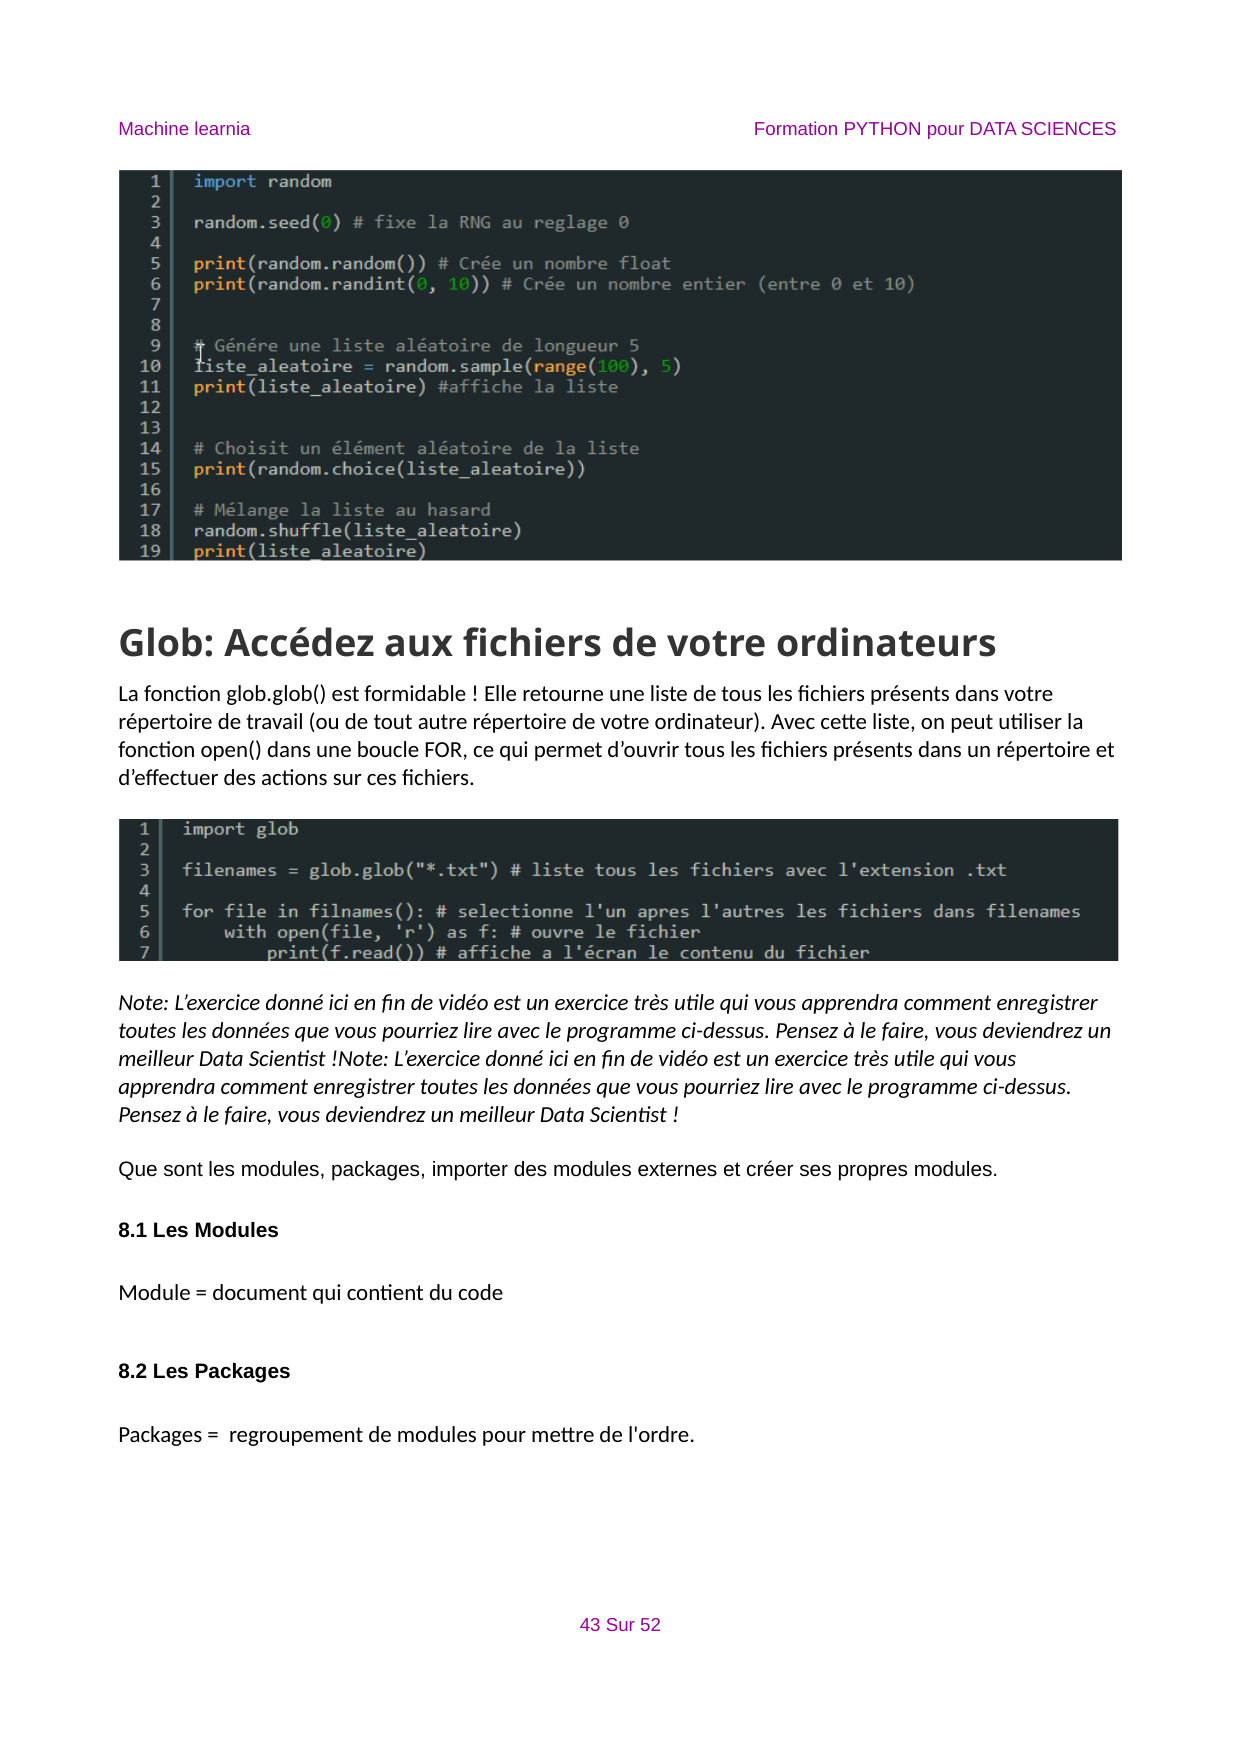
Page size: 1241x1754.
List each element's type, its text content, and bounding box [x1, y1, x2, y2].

text La fonction glob.glob() est formidable ! Elle retourne une liste de tous les fichiers présents dans votre répertoire de travail (ou de tout autre répertoire de votre ordinateur). Avec cette liste, on peut utiliser la fonction open() dans une boucle FOR, ce qui permet d’ouvrir tous les fichiers présents dans un répertoire et d’effectuer des actions sur ces fichiers. [118, 679, 1122, 792]
text Packages = regroupement de modules pour mettre de l'ordre. [118, 1420, 1122, 1448]
picture [118, 169, 1122, 563]
subtitle 8.2 Les Packages [118, 1359, 1122, 1383]
picture [118, 819, 1122, 961]
text Module = document qui contient du code [118, 1278, 1122, 1306]
subtitle Glob: Accédez aux fichiers de votre ordinateurs [118, 616, 1122, 667]
subtitle 8.1 Les Modules [118, 1218, 1122, 1242]
text Note: L’exercice donné ici en fin de vidéo est un exercice très utile qui vous apprendra comment enregistrer toutes les données que vous pourriez lire avec le programme ci-dessus. Pensez à le faire, vous deviendrez un meilleur Data Scientist !Note: L’exercice donné ici en fin de vidéo est un exercice très utile qui vous apprendra comment enregistrer toutes les données que vous pourriez lire avec le programme ci-dessus. Pensez à le faire, vous deviendrez un meilleur Data Scientist ! [118, 988, 1122, 1128]
text Que sont les modules, packages, importer des modules externes et créer ses propres modules. [118, 1156, 1122, 1180]
